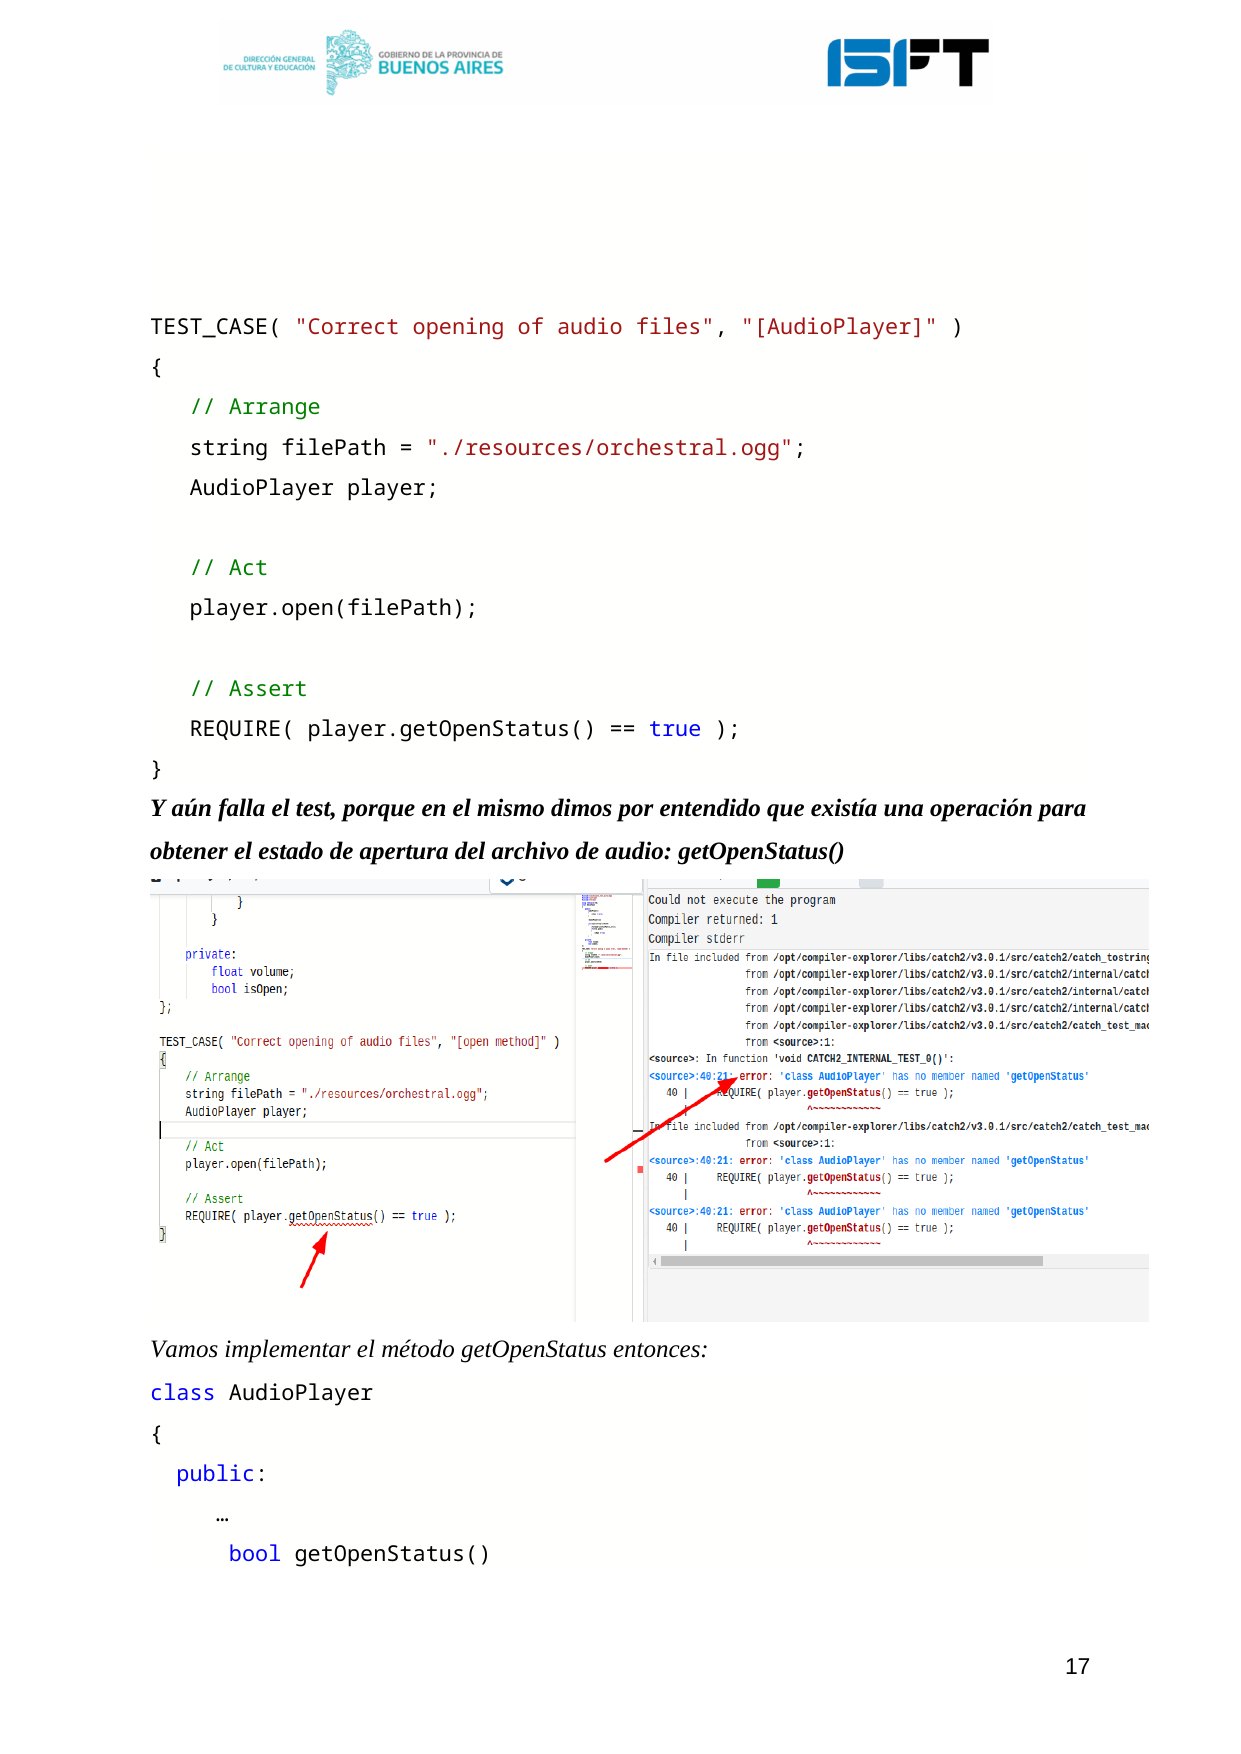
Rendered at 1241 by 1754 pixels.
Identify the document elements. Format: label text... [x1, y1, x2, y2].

text // Arrange [150, 391, 1090, 421]
text { [150, 1418, 1090, 1447]
text bool getOpenStatus() [150, 1538, 1090, 1568]
text // Act [150, 552, 1090, 582]
text Y aún falla el test, porque en el mismo dimos por entendido que existía una operación para obtener el estado de apertura del archivo de audio: getOpenStatus() [150, 793, 1090, 865]
text string filePath = "./resources/orchestral.ogg"; [150, 431, 1090, 461]
text REQUIRE( player.getOpenStatus() == true ); [150, 713, 1090, 743]
text class AudioPlayer [150, 1377, 1090, 1407]
text // Assert [150, 673, 1090, 702]
text player.open(filePath); [150, 592, 1090, 622]
text Vamos implementar el método getOpenStatus entonces: [150, 1334, 1090, 1363]
text { [150, 351, 1090, 381]
text AudioPlayer player; [150, 472, 1090, 501]
text … [150, 1498, 1090, 1528]
text TEST_CASE( "Correct opening of audio files", "[AudioPlayer]" ) [150, 311, 1090, 341]
picture [150, 879, 1149, 1322]
text public: [150, 1458, 1090, 1488]
text } [150, 753, 1090, 783]
picture [218, 18, 994, 106]
